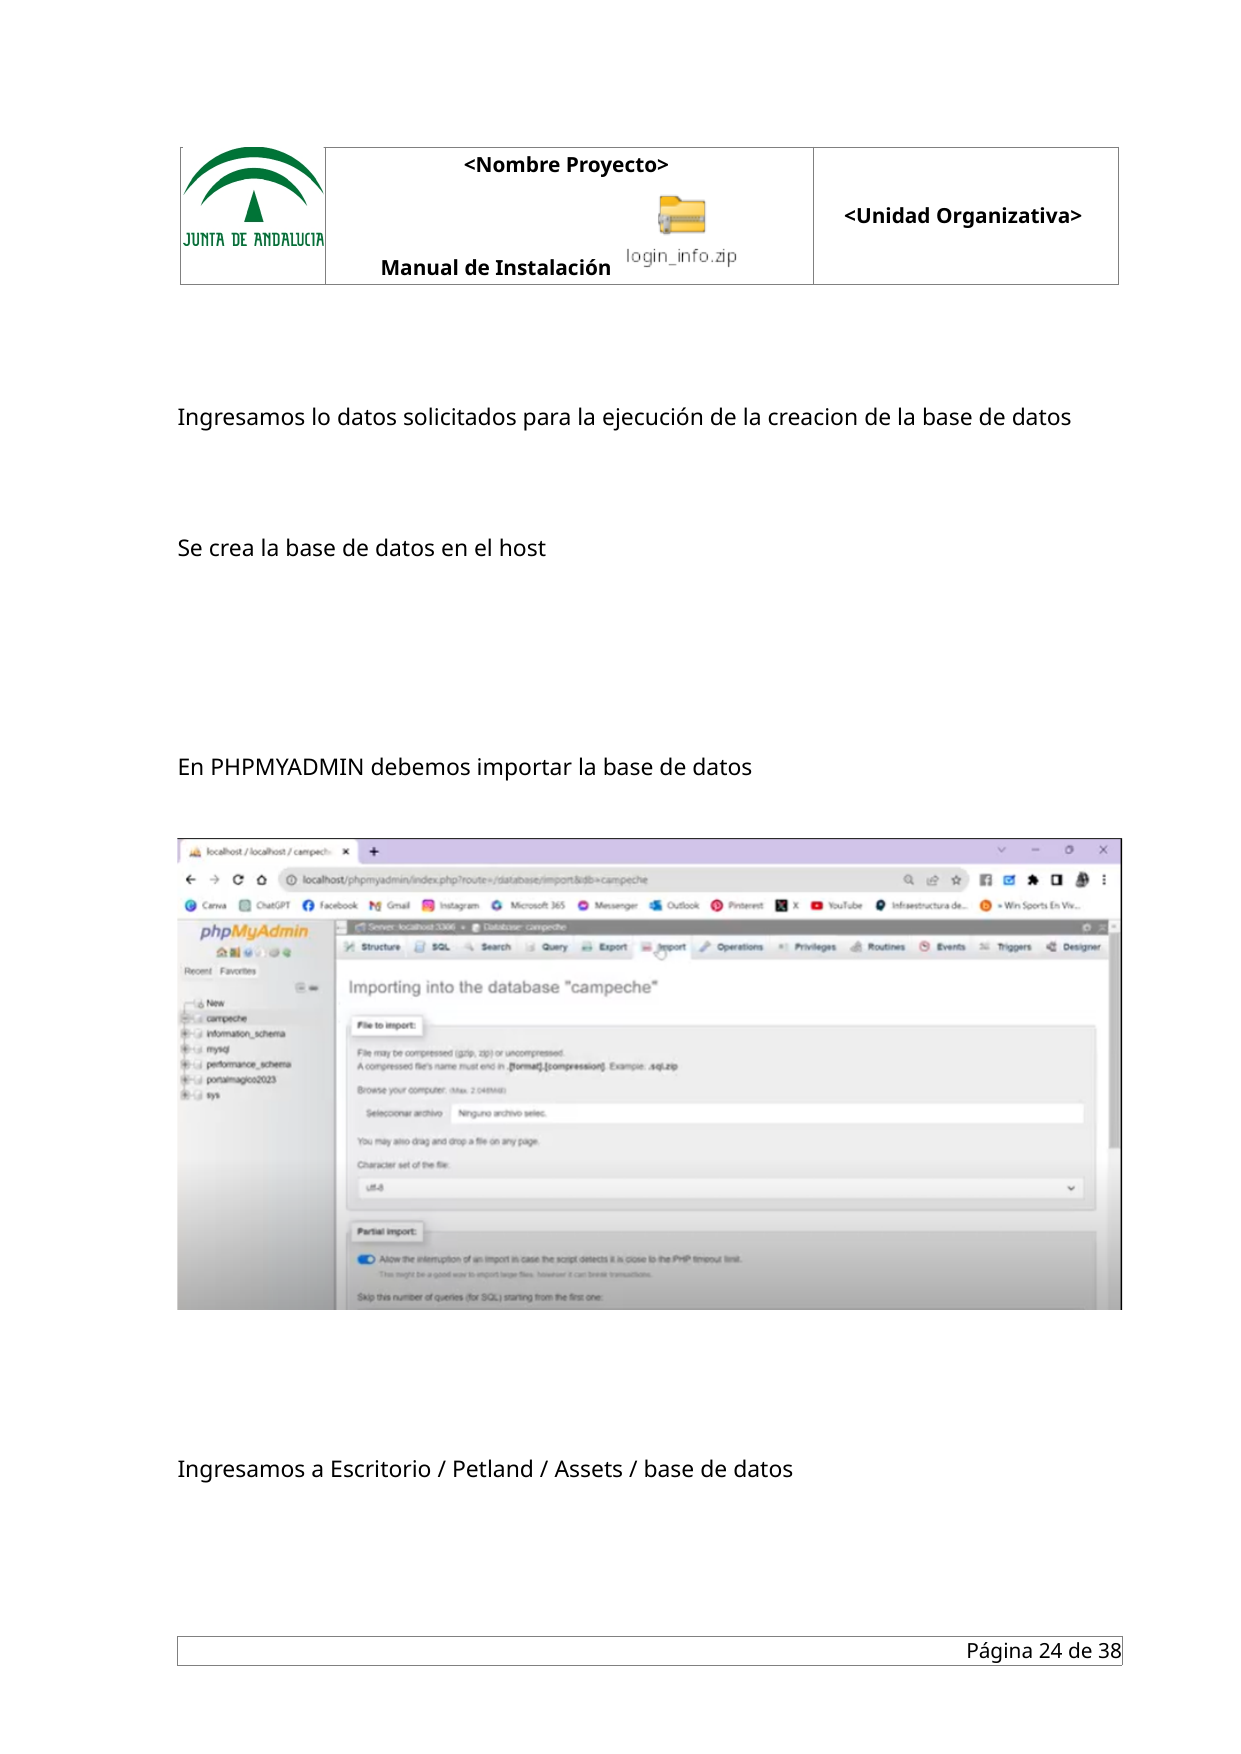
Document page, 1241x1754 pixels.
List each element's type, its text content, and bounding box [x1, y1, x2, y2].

text Se crea la base de datos en el host [177, 532, 1122, 564]
text En PHPMYADMIN debemos importar la base de datos [177, 751, 1122, 782]
text Ingresamos lo datos solicitados para la ejecución de la creacion de la base de datos [177, 401, 1122, 432]
text Ingresamos a Escritorio / Petland / Assets / base de datos [177, 1453, 1122, 1484]
